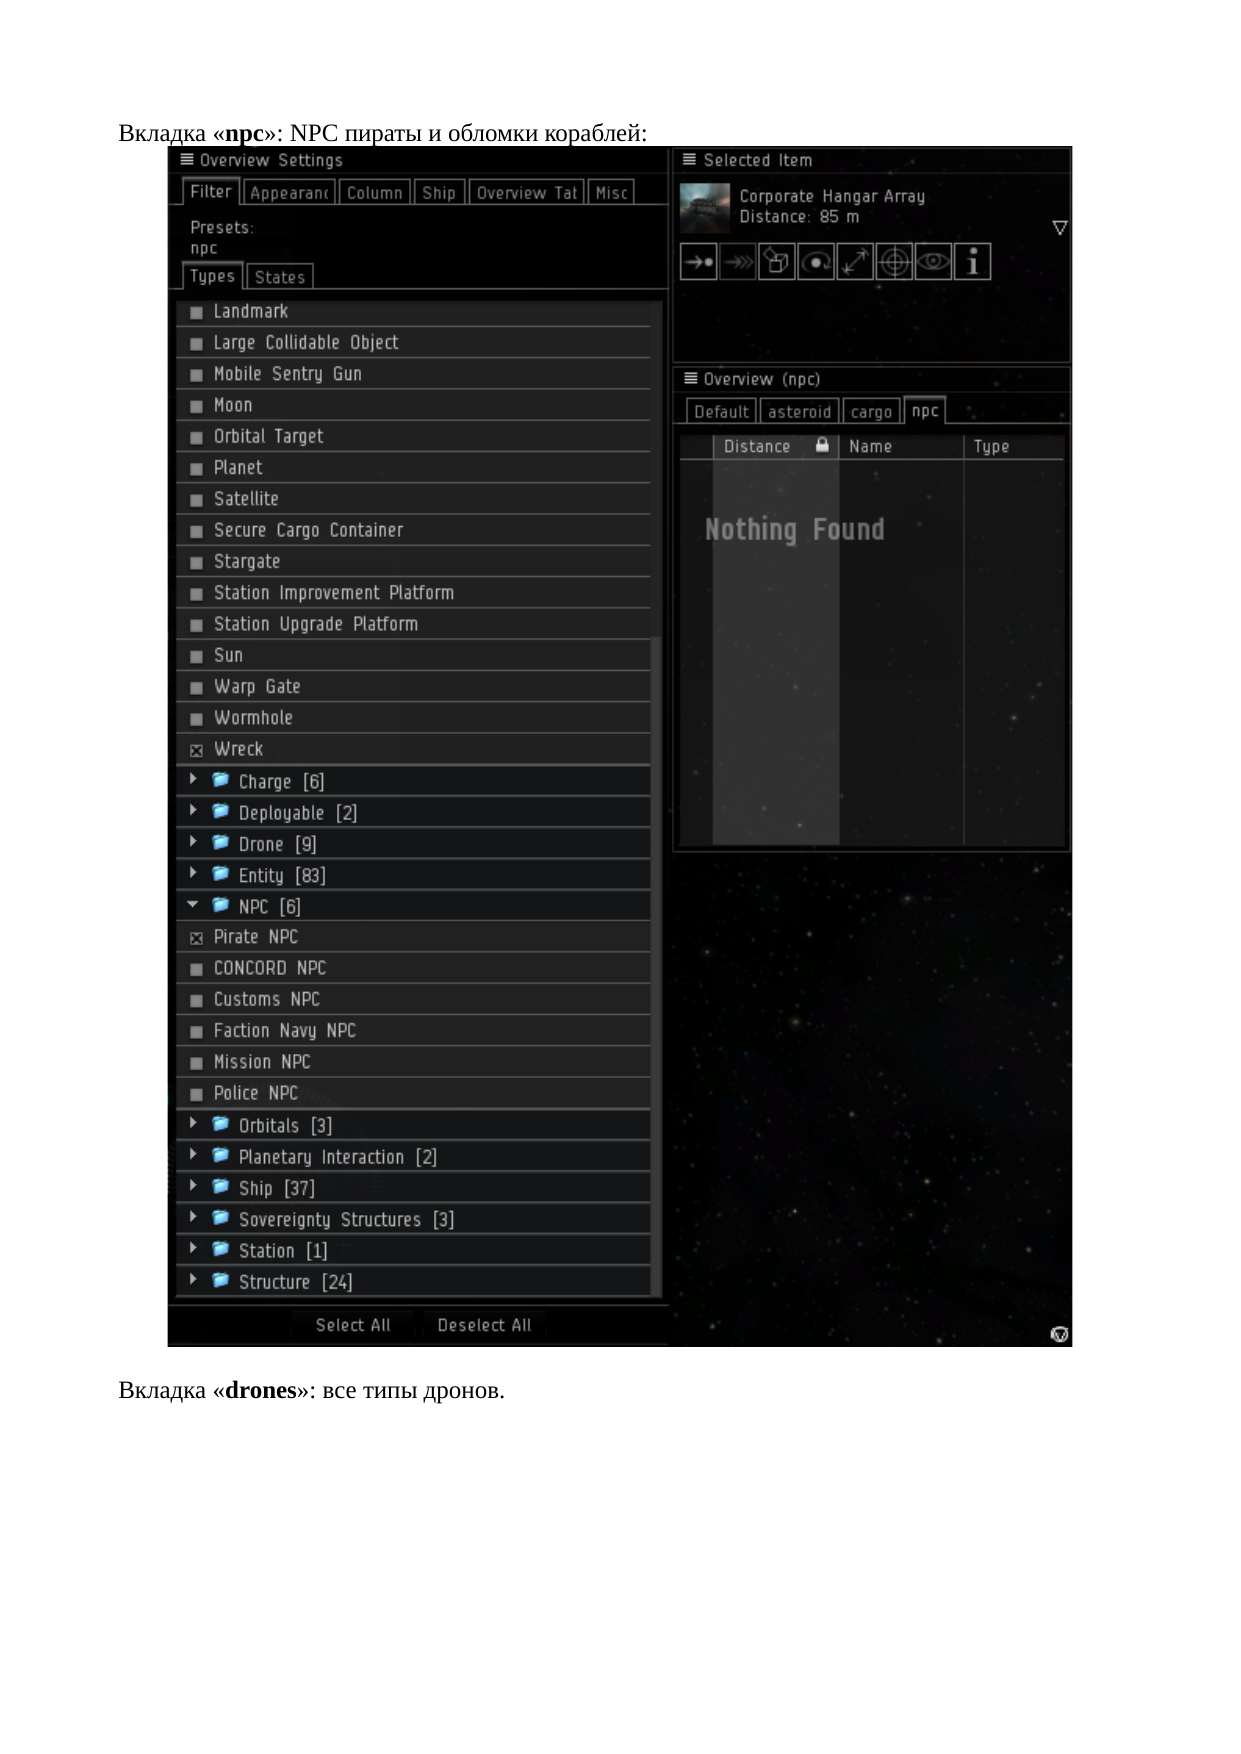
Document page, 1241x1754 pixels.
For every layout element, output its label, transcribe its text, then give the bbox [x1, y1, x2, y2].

text Вкладка «drones»: все типы дронов. [118, 1376, 1122, 1404]
text Вкладка «npc»: NPC пираты и обломки кораблей: [118, 118, 1122, 147]
picture [167, 146, 1073, 1347]
